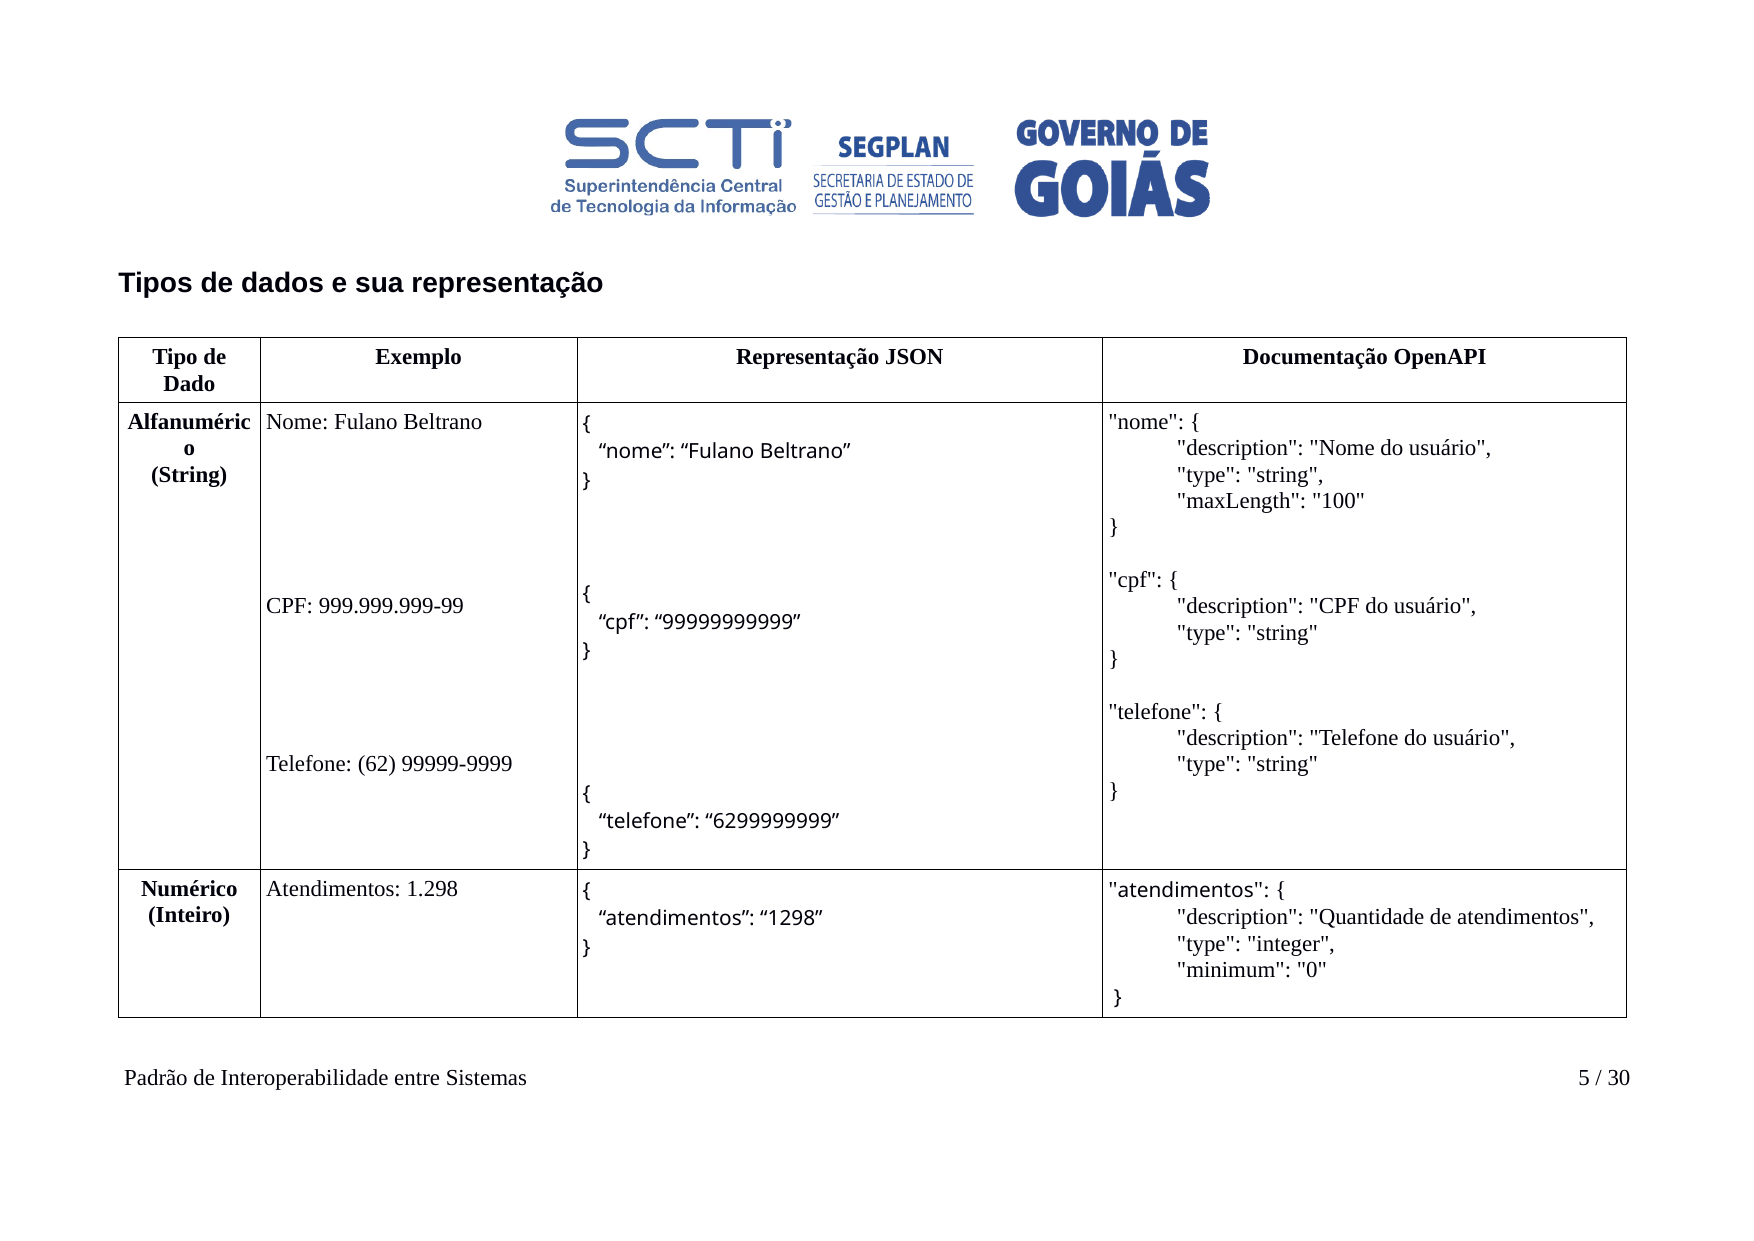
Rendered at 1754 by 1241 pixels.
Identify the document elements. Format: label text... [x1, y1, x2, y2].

table_cell Numérico (Inteiro) [119, 870, 260, 1017]
table_cell "nome": { "description": "Nome do usuário", "type": "string", "maxLength": "100" } "cpf": { "description": "CPF do usuário", "type": "string" } "telefone": { "description": "Telefone do usuário", "type": "string" } [1103, 403, 1626, 869]
table_cell { “nome”: “Fulano Beltrano” } { “cpf”: “99999999999” } { “telefone”: “6299999999” } [578, 403, 1102, 869]
table_header Documentação OpenAPI [1103, 338, 1626, 402]
table_header Representação JSON [578, 338, 1102, 402]
table_cell Alfanumérico (String) [119, 403, 260, 869]
table_cell Nome: Fulano Beltrano CPF: 999.999.999-99 Telefone: (62) 99999-9999 [261, 403, 577, 869]
table_cell "atendimentos": { "description": "Quantidade de atendimentos", "type": "integer", "minimum": "0" } [1103, 870, 1626, 1017]
table_cell { “atendimentos”: “1298” } [578, 870, 1102, 1017]
table_cell Atendimentos: 1.298 [261, 870, 577, 1017]
table_header Exemplo [261, 338, 577, 402]
subtitle Tipos de dados e sua representação [118, 266, 1636, 298]
table_header Tipo de Dado [119, 338, 260, 402]
